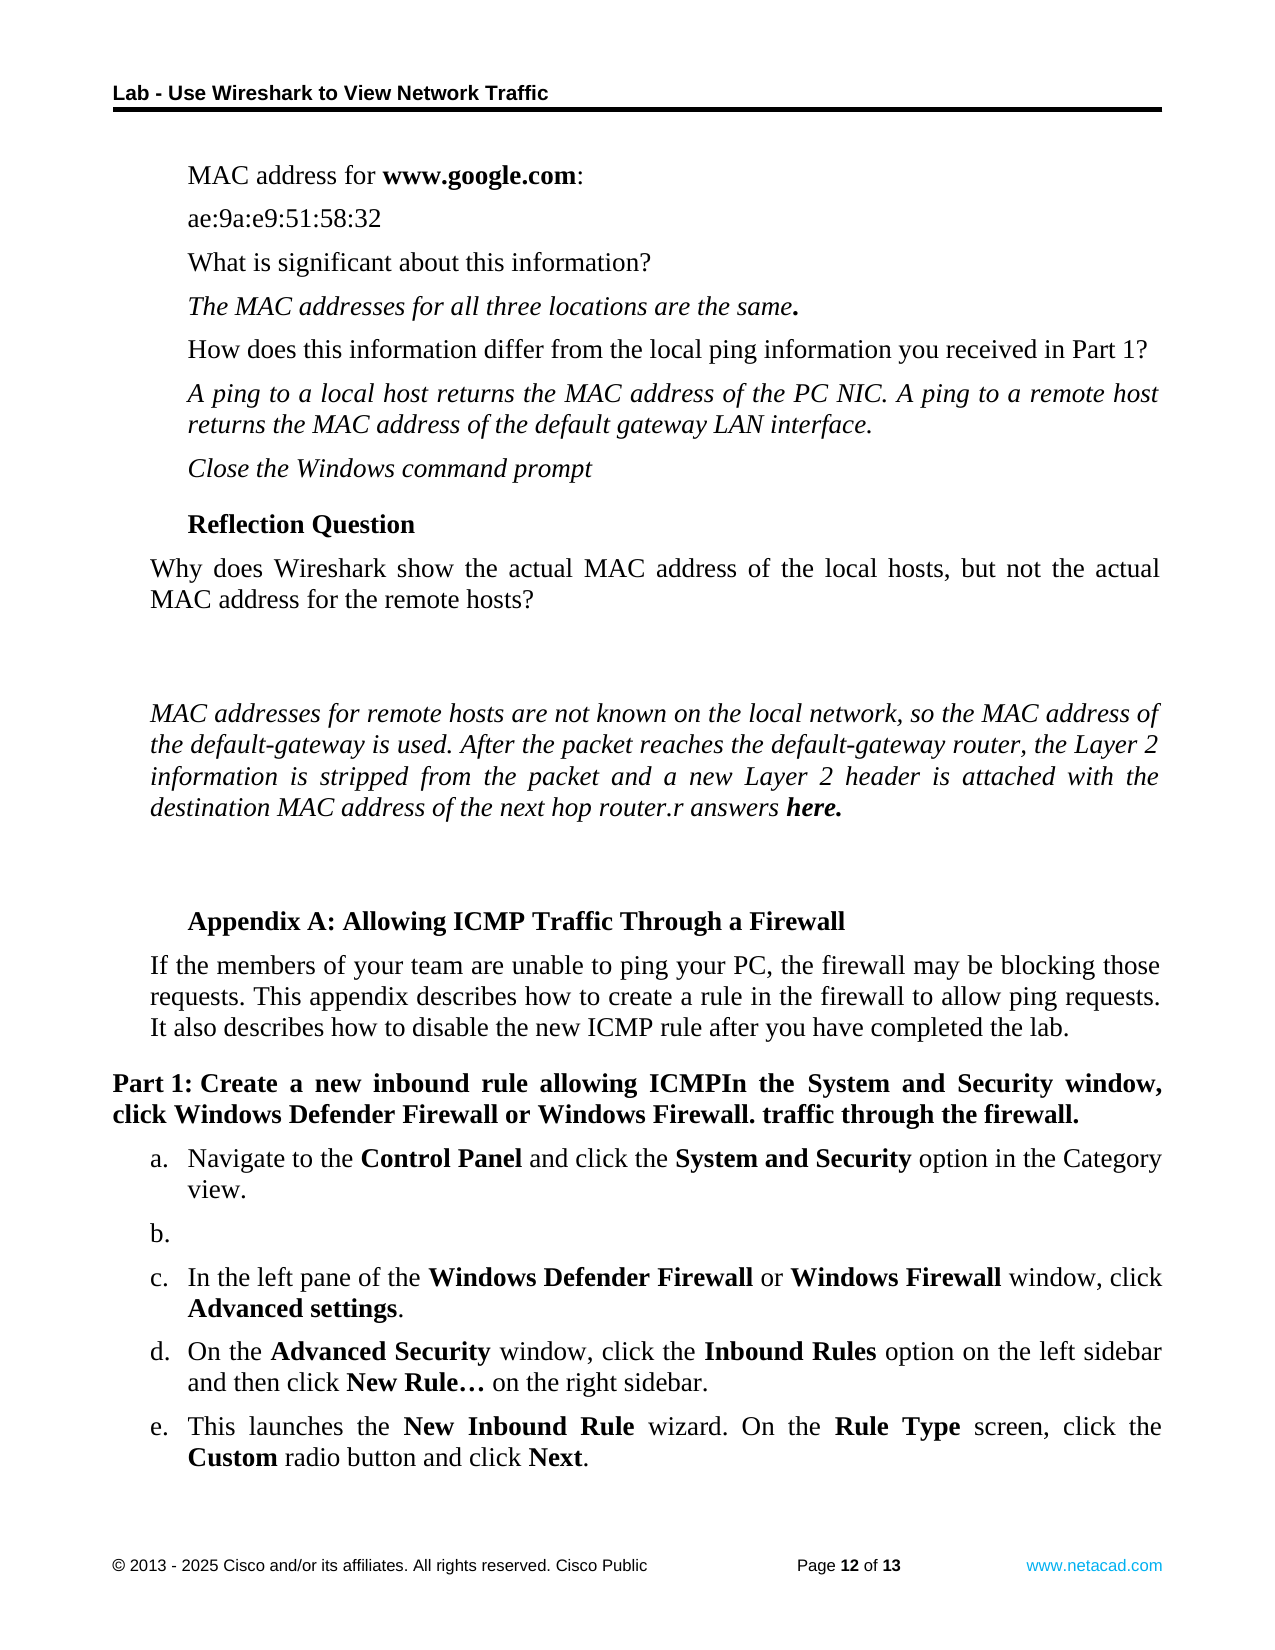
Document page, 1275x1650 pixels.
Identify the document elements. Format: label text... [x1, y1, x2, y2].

subtitle Reflection Question [112, 508, 1162, 539]
text How does this information differ from the local ping information you received in Part 1? [187, 333, 1162, 365]
list This launches the New Inbound Rule wizard. On the Rule Type screen, click the Custom radio button and click Next. [150, 1410, 1162, 1472]
text The MAC addresses for all three locations are the same. [187, 290, 1162, 321]
list Navigate to the Control Panel and click the System and Security option in the Category view. [150, 1142, 1162, 1204]
subtitle Create a new inbound rule allowing ICMPIn the System and Security window, click Windows Defender Firewall or Windows Firewall. traffic through the firewall. [112, 1067, 1162, 1130]
text MAC addresses for remote hosts are not known on the local network, so the MAC address of the default-gateway is used. After the packet reaches the default-gateway router, the Layer 2 information is stripped from the packet and a new Layer 2 header is attached with the destination MAC address of the next hop router.r answers here. [150, 697, 1162, 822]
text A ping to a local host returns the MAC address of the PC NIC. A ping to a remote host returns the MAC address of the default gateway LAN interface. [187, 377, 1162, 439]
list In the left pane of the Windows Defender Firewall or Windows Firewall window, click Advanced settings. [150, 1261, 1162, 1323]
text If the members of your team are unable to ping your PC, the firewall may be blocking those requests. This appendix describes how to create a rule in the firewall to allow ping requests. It also describes how to disable the new ICMP rule after you have completed the lab. [150, 949, 1162, 1042]
subtitle Appendix A: Allowing ICMP Traffic Through a Firewall [112, 905, 1162, 936]
list On the Advanced Security window, click the Inbound Rules option on the left sidebar and then click New Rule… on the right sidebar. [150, 1335, 1162, 1398]
list Close the Windows command prompt [112, 452, 1162, 483]
text ae:9a:e9:51:58:32 [187, 203, 1162, 234]
text Why does Wireshark show the actual MAC address of the local hosts, but not the actual MAC address for the remote hosts? [150, 552, 1162, 614]
text What is significant about this information? [187, 246, 1162, 277]
text MAC address for www.google.com: [187, 159, 1162, 190]
